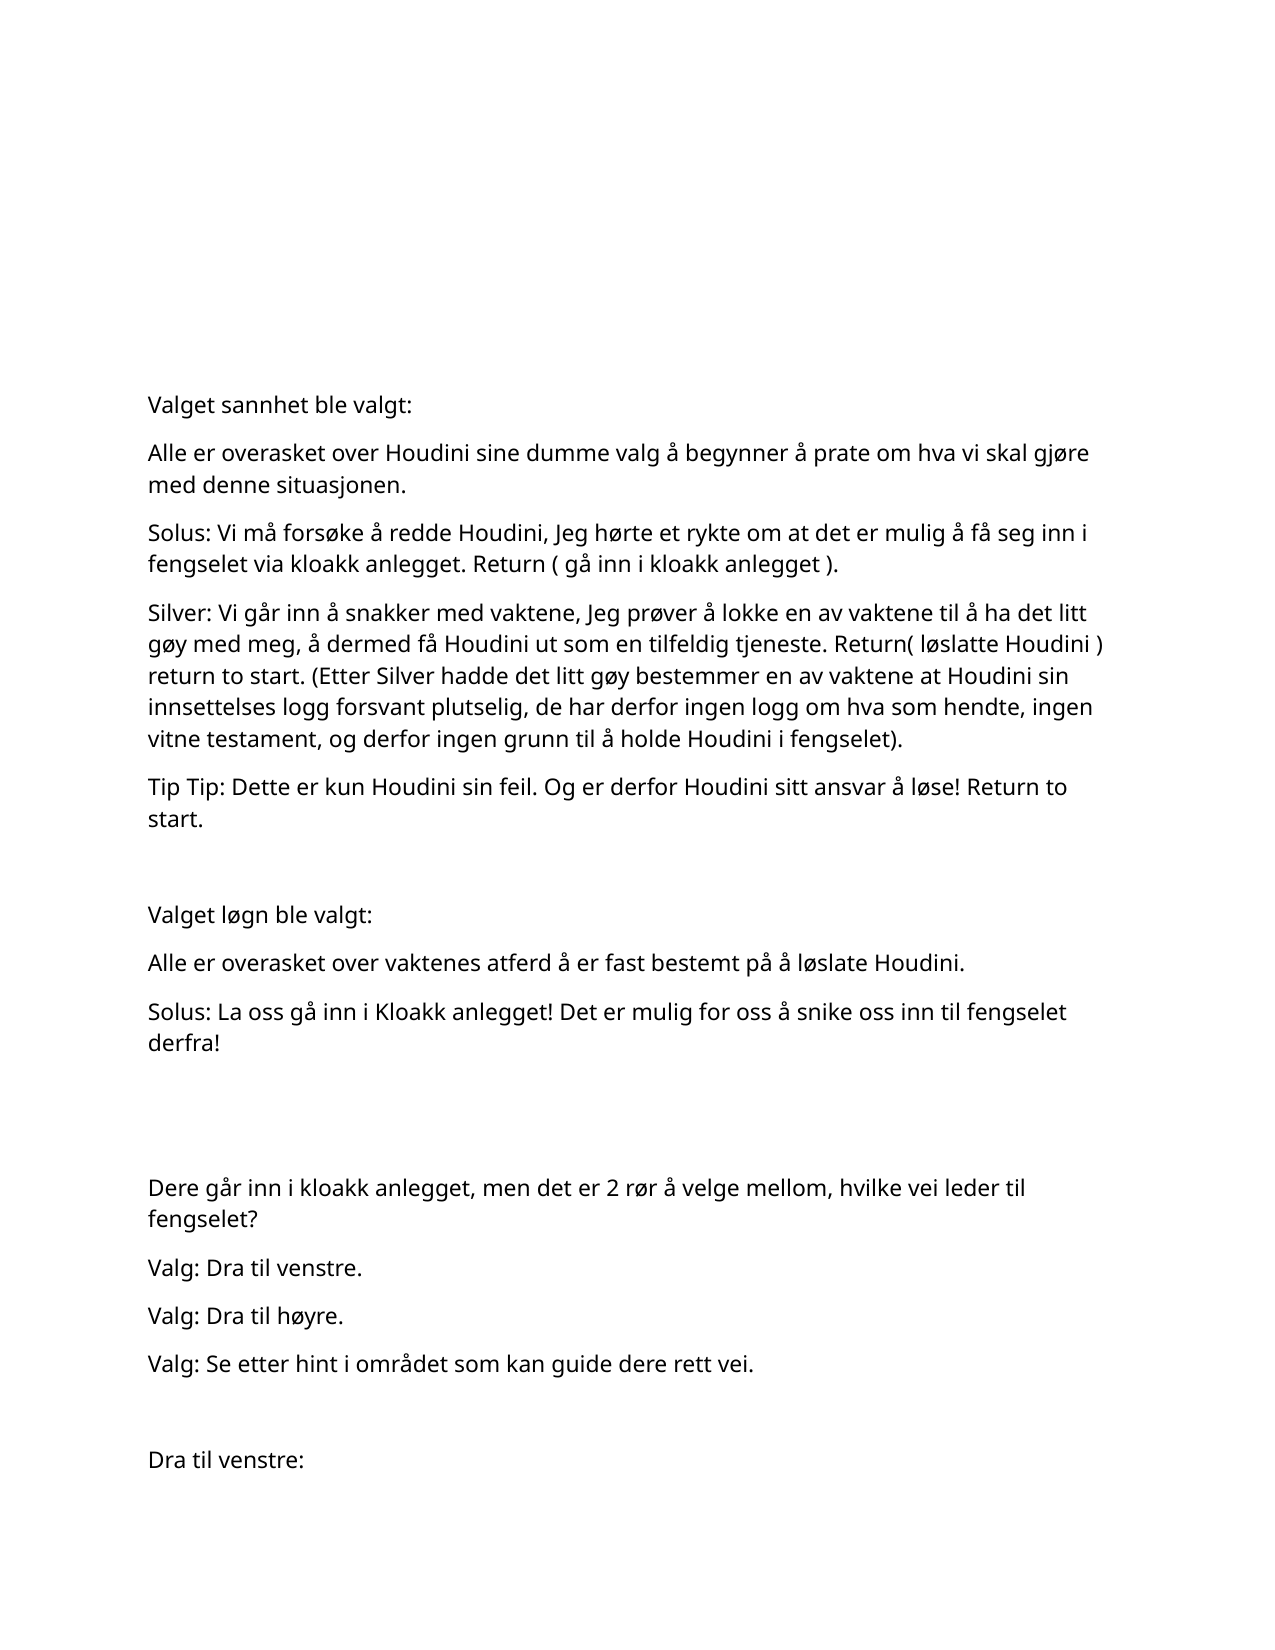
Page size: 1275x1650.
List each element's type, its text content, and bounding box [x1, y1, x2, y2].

text Solus: La oss gå inn i Kloakk anlegget! Det er mulig for oss å snike oss inn til fengselet derfra! [148, 996, 1127, 1058]
text Alle er overasket over Houdini sine dumme valg å begynner å prate om hva vi skal gjøre med denne situasjonen. [148, 437, 1127, 500]
text Valg: Dra til høyre. [148, 1300, 1127, 1331]
text Valg: Se etter hint i området som kan guide dere rett vei. [148, 1348, 1127, 1379]
text Solus: Vi må forsøke å redde Houdini, Jeg hørte et rykte om at det er mulig å få seg inn i fengselet via kloakk anlegget. Return ( gå inn i kloakk anlegget ). [148, 517, 1127, 579]
text Silver: Vi går inn å snakker med vaktene, Jeg prøver å lokke en av vaktene til å ha det litt gøy med meg, å dermed få Houdini ut som en tilfeldig tjeneste. Return( løslatte Houdini ) return to start. (Etter Silver hadde det litt gøy bestemmer en av vaktene at Houdini sin innsettelses logg forsvant plutselig, de har derfor ingen logg om hva som hendte, ingen vitne testament, og derfor ingen grunn til å holde Houdini i fengselet). [148, 597, 1127, 754]
text Tip Tip: Dette er kun Houdini sin feil. Og er derfor Houdini sitt ansvar å løse! Return to start. [148, 771, 1127, 834]
text Valg: Dra til venstre. [148, 1252, 1127, 1283]
text Dere går inn i kloakk anlegget, men det er 2 rør å velge mellom, hvilke vei leder til fengselet? [148, 1172, 1127, 1234]
text Alle er overasket over vaktenes atferd å er fast bestemt på å løslate Houdini. [148, 947, 1127, 978]
text Valget sannhet ble valgt: [148, 389, 1127, 420]
text Valget løgn ble valgt: [148, 899, 1127, 930]
text Dra til venstre: [148, 1444, 1127, 1476]
